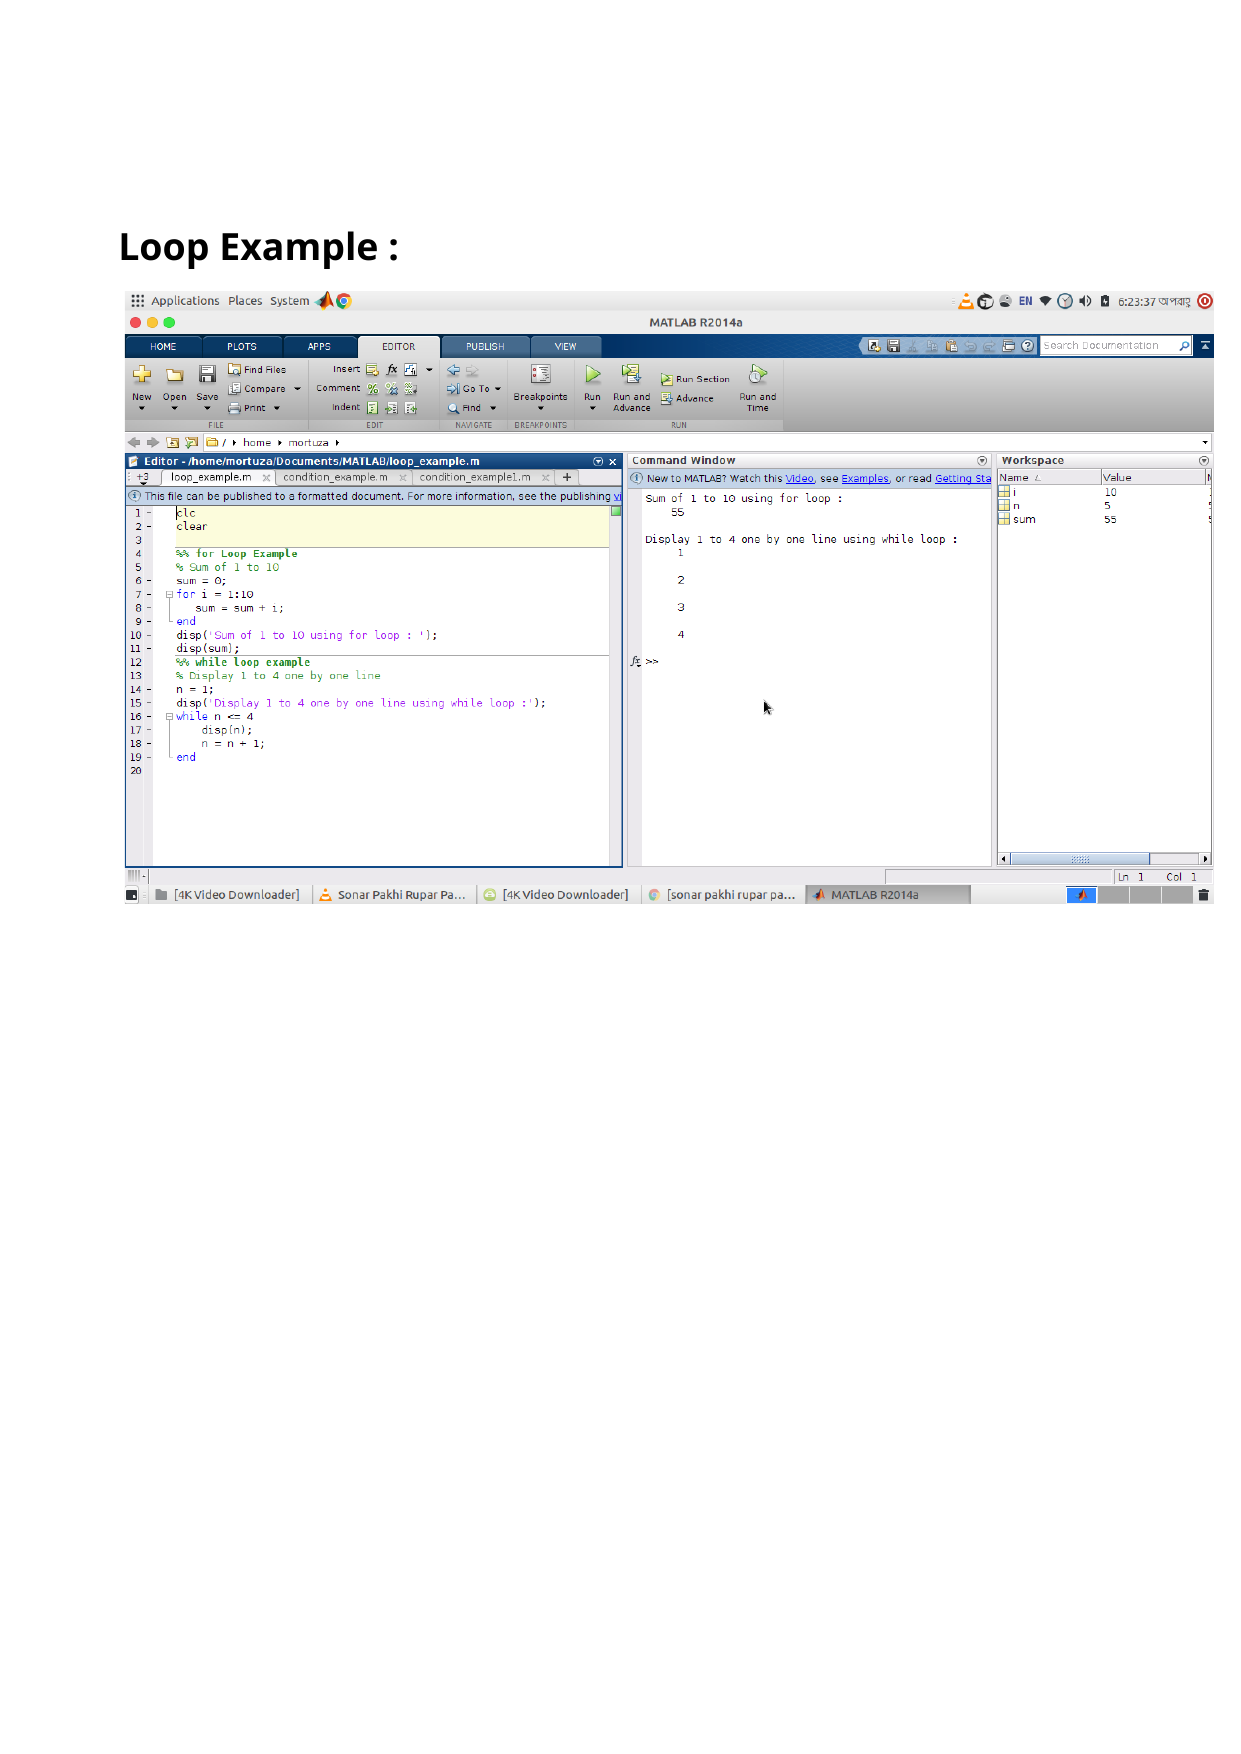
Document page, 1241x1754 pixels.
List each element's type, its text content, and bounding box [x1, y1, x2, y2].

text Loop Example : [118, 220, 1122, 271]
picture [124, 291, 1214, 904]
